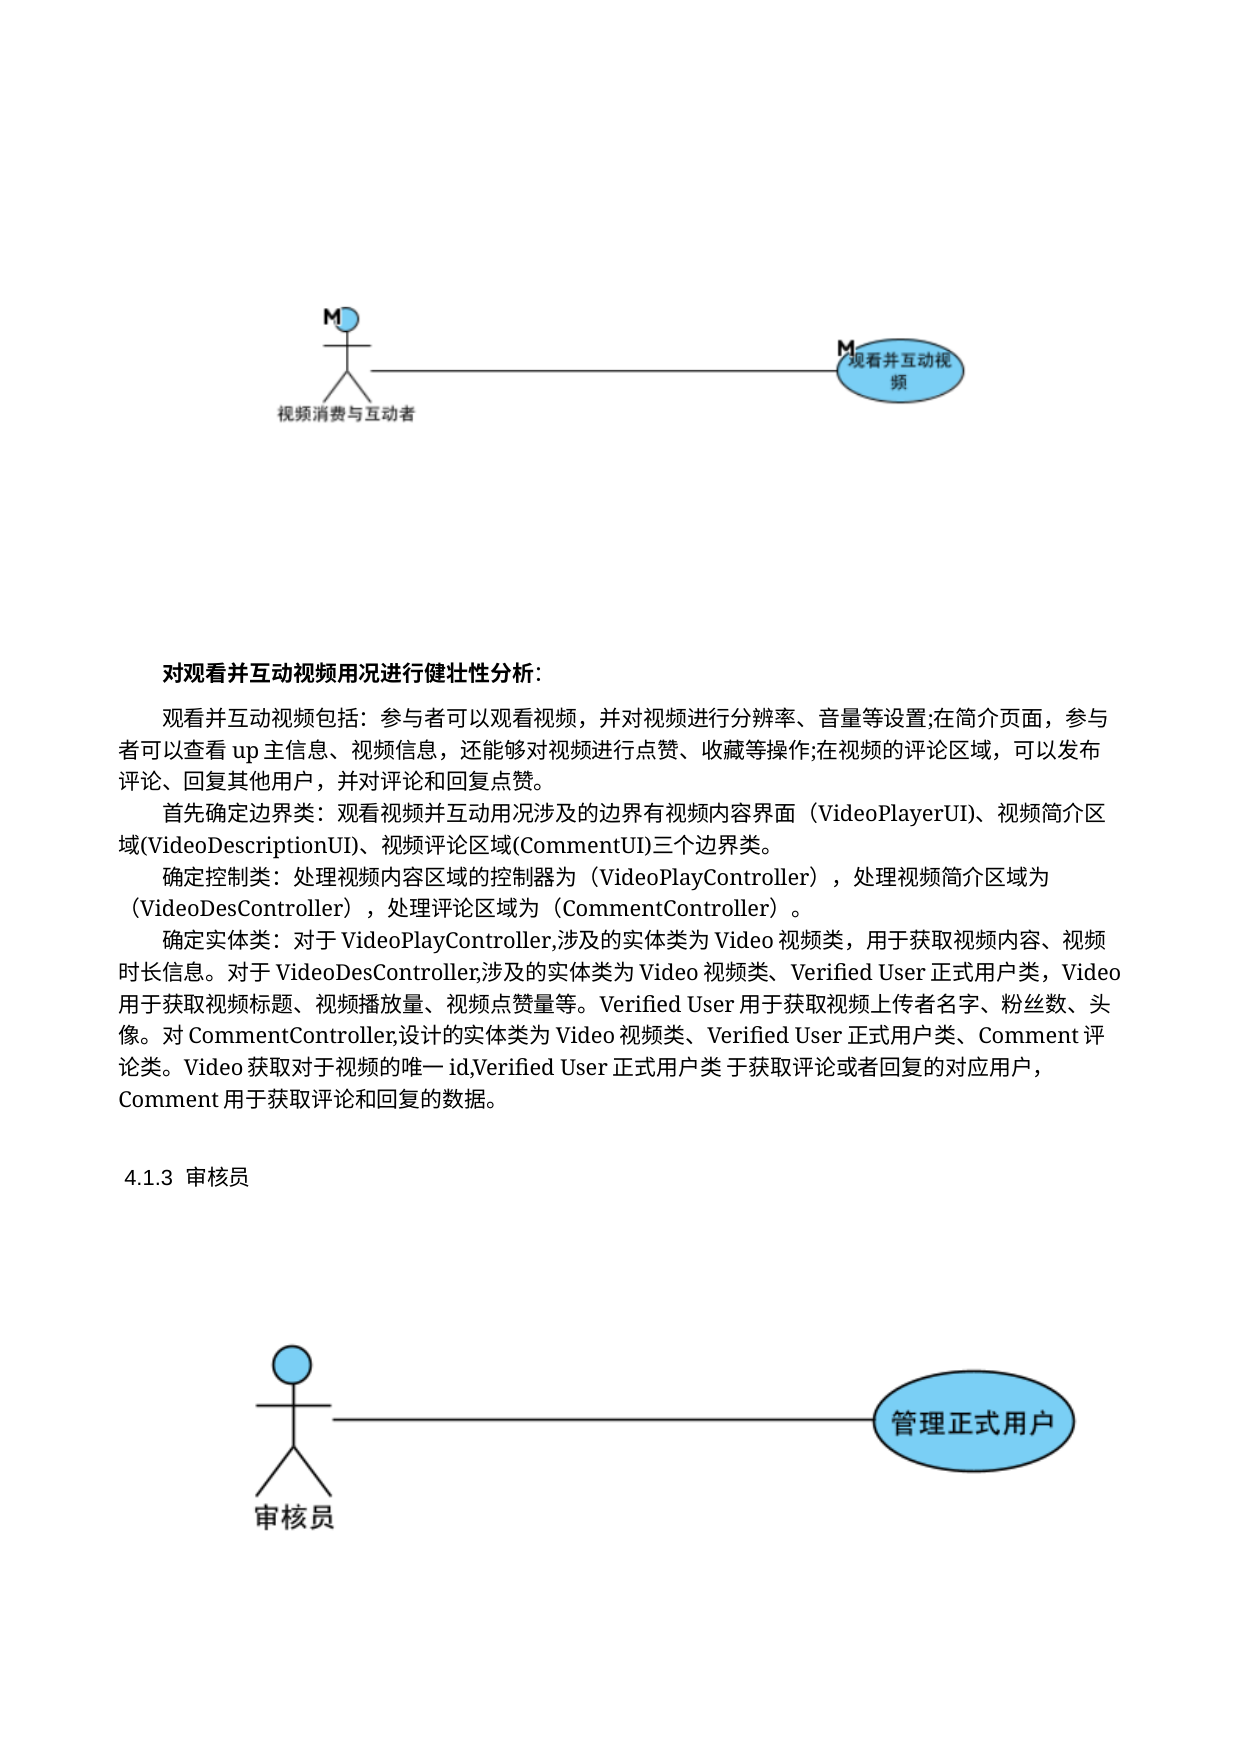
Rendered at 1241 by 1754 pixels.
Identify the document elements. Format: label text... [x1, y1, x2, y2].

text 确定控制类：处理视频内容区域的控制器为（VideoPlayController），处理视频简介区域为（VideoDesController），处理评论区域为（CommentController）。 [118, 859, 1122, 923]
text 对观看并互动视频用况进行健壮性分析： [118, 656, 1122, 688]
text 确定实体类：对于VideoPlayController,涉及的实体类为Video视频类，用于获取视频内容、视频时长信息。对于VideoDesController,涉及的实体类为Video视频类、Verified User正式用户类，Video用于获取视频标题、视频播放量、视频点赞量等。Verified User用于获取视频上传者名字、粉丝数、头像。对CommentController,设计的实体类为Video视频类、Verified User正式用户类、Comment评论类。Video获取对于视频的唯一id,Verified User正式用户类 于获取评论或者回复的对应用户，Comment用于获取评论和回复的数据。 [118, 923, 1122, 1114]
picture [118, 1197, 1122, 1618]
text 观看并互动视频包括：参与者可以观看视频，并对视频进行分辨率、音量等设置;在简介页面，参与者可以查看up主信息、视频信息，还能够对视频进行点赞、收藏等操作;在视频的评论区域，可以发布评论、回复其他用户，并对评论和回复点赞。 [118, 701, 1122, 796]
picture [118, 118, 1123, 568]
text 首先确定边界类：观看视频并互动用况涉及的边界有视频内容界面（VideoPlayerUI)、视频简介区域(VideoDescriptionUI)、视频评论区域(CommentUI)三个边界类。 [118, 796, 1122, 859]
subtitle 审核员 [118, 1159, 1122, 1191]
